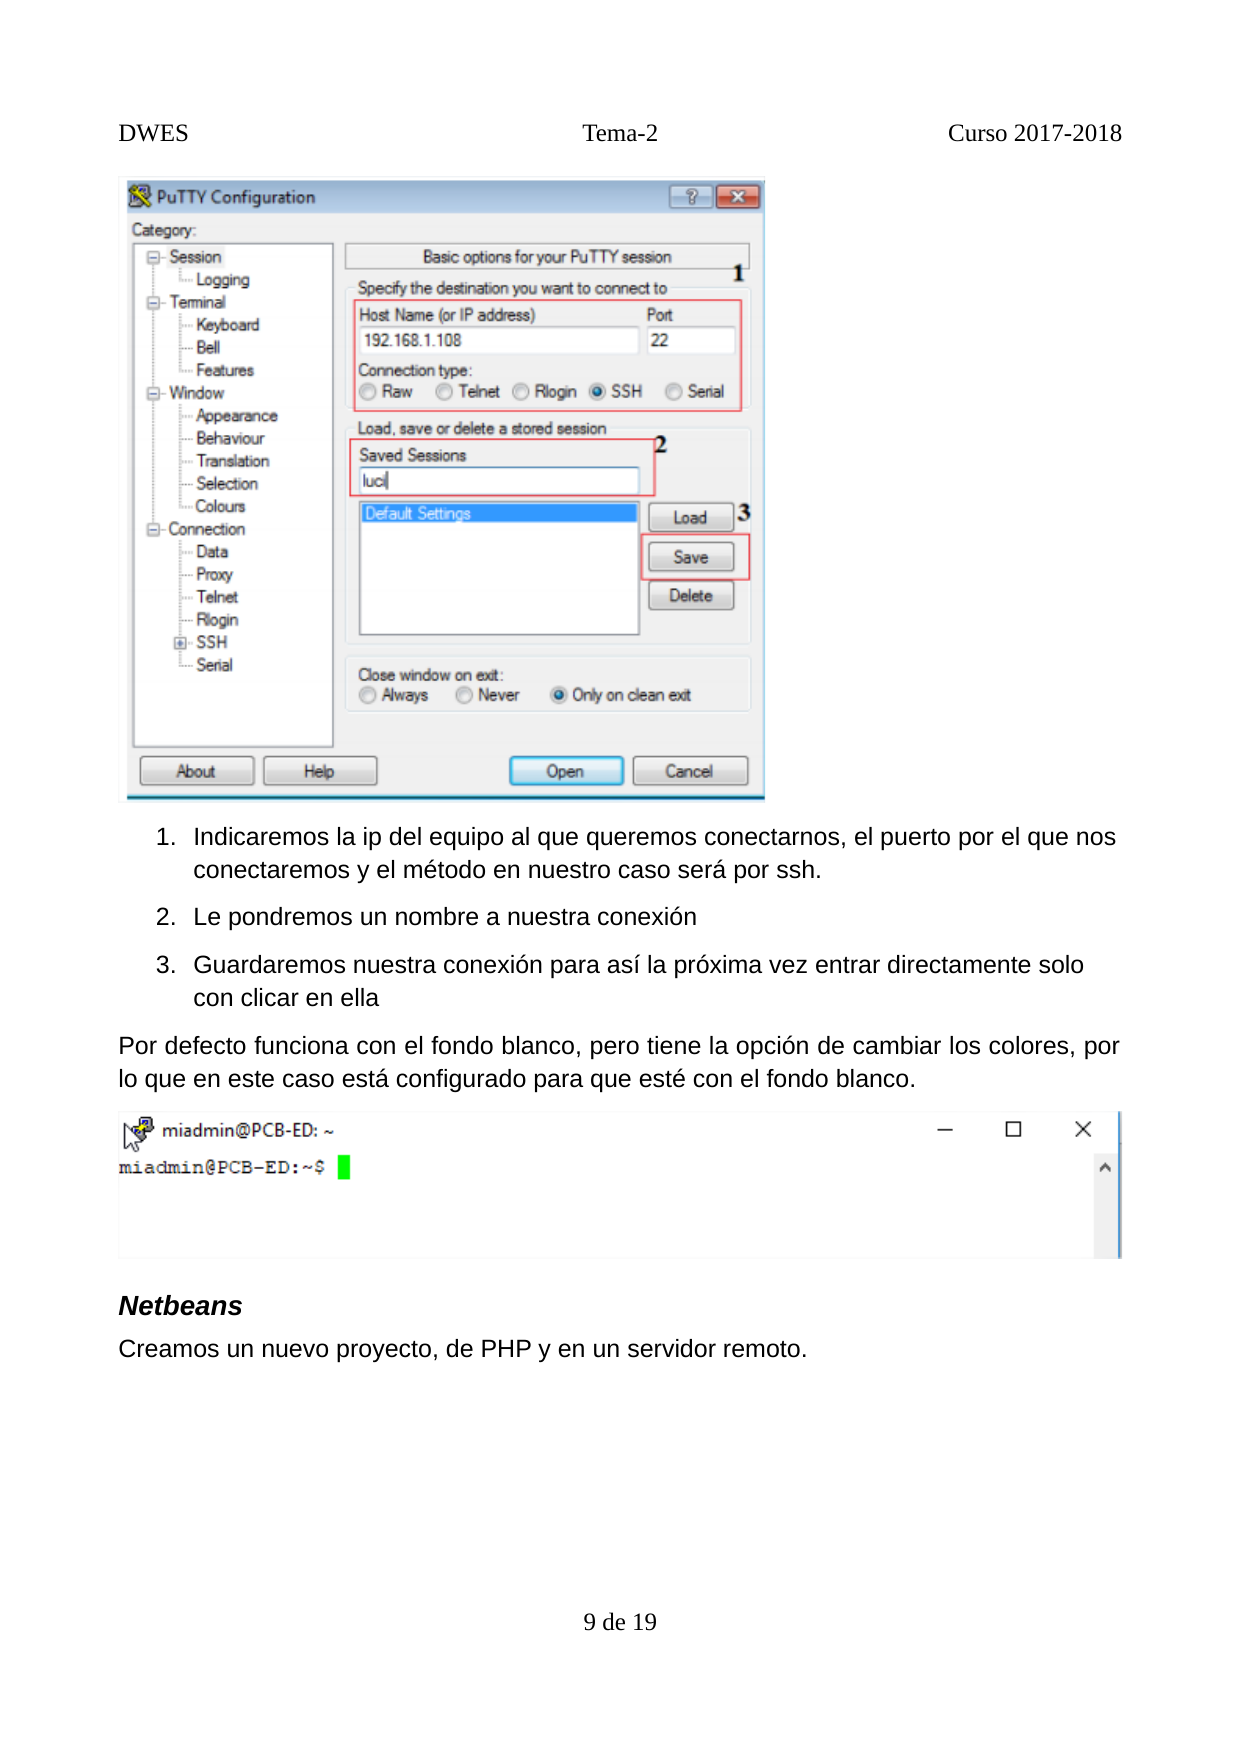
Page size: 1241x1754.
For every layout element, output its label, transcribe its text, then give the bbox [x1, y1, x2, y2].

picture [118, 1111, 1123, 1259]
list Guardaremos nuestra conexión para así la próxima vez entrar directamente solo con clicar en ella [156, 950, 1122, 1012]
text Por defecto funciona con el fondo blanco, pero tiene la opción de cambiar los colores, por lo que en este caso está configurado para que esté con el fondo blanco. [118, 1031, 1122, 1092]
list Indicaremos la ip del equipo al que queremos conectarnos, el puerto por el que nos conectaremos y el método en nuestro caso será por ssh. [156, 822, 1122, 883]
subtitle Netbeans [118, 1290, 1122, 1322]
text Creamos un nuevo proyecto, de PHP y en un servidor remoto. [118, 1334, 1122, 1363]
picture [118, 176, 765, 803]
list Le pondremos un nombre a nuestra conexión [156, 902, 1122, 931]
